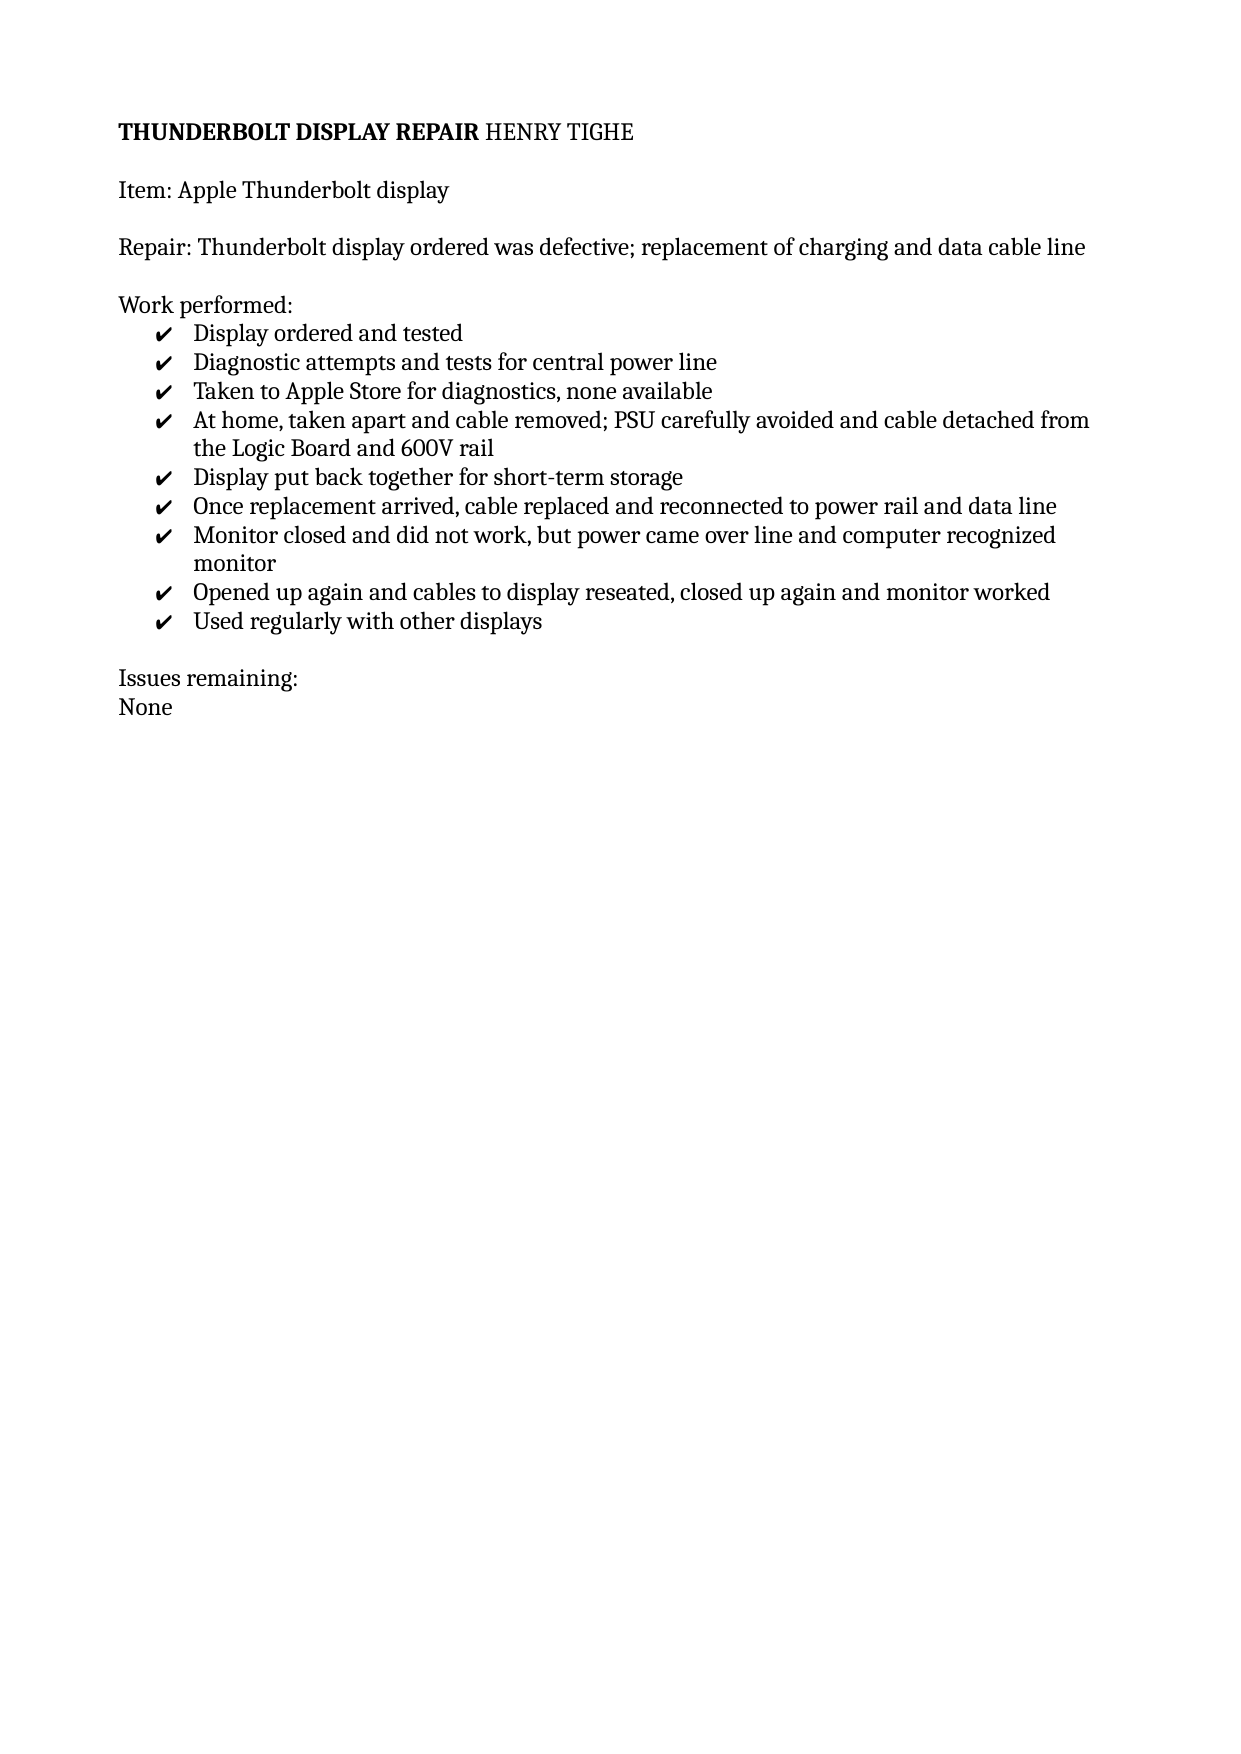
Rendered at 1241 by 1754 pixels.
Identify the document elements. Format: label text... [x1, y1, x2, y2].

text None [118, 693, 1122, 722]
text Item: Apple Thunderbolt display [118, 176, 1122, 204]
text Work performed: [118, 291, 1122, 319]
text THUNDERBOLT DISPLAY REPAIR HENRY TIGHE [118, 118, 1122, 147]
list Display put back together for short-term storage [156, 463, 1122, 492]
list At home, taken apart and cable removed; PSU carefully avoided and cable detached from the Logic Board and 600V rail [156, 406, 1122, 463]
list Used regularly with other displays [156, 607, 1122, 636]
text Repair: Thunderbolt display ordered was defective; replacement of charging and data cable line [118, 233, 1122, 262]
list Opened up again and cables to display reseated, closed up again and monitor worked [156, 578, 1122, 607]
list Once replacement arrived, cable replaced and reconnected to power rail and data line [156, 492, 1122, 521]
text Issues remaining: [118, 664, 1122, 693]
list Diagnostic attempts and tests for central power line [156, 348, 1122, 377]
list Monitor closed and did not work, but power came over line and computer recognized monitor [156, 521, 1122, 578]
list Display ordered and tested [156, 319, 1122, 348]
list Taken to Apple Store for diagnostics, none available [156, 377, 1122, 406]
